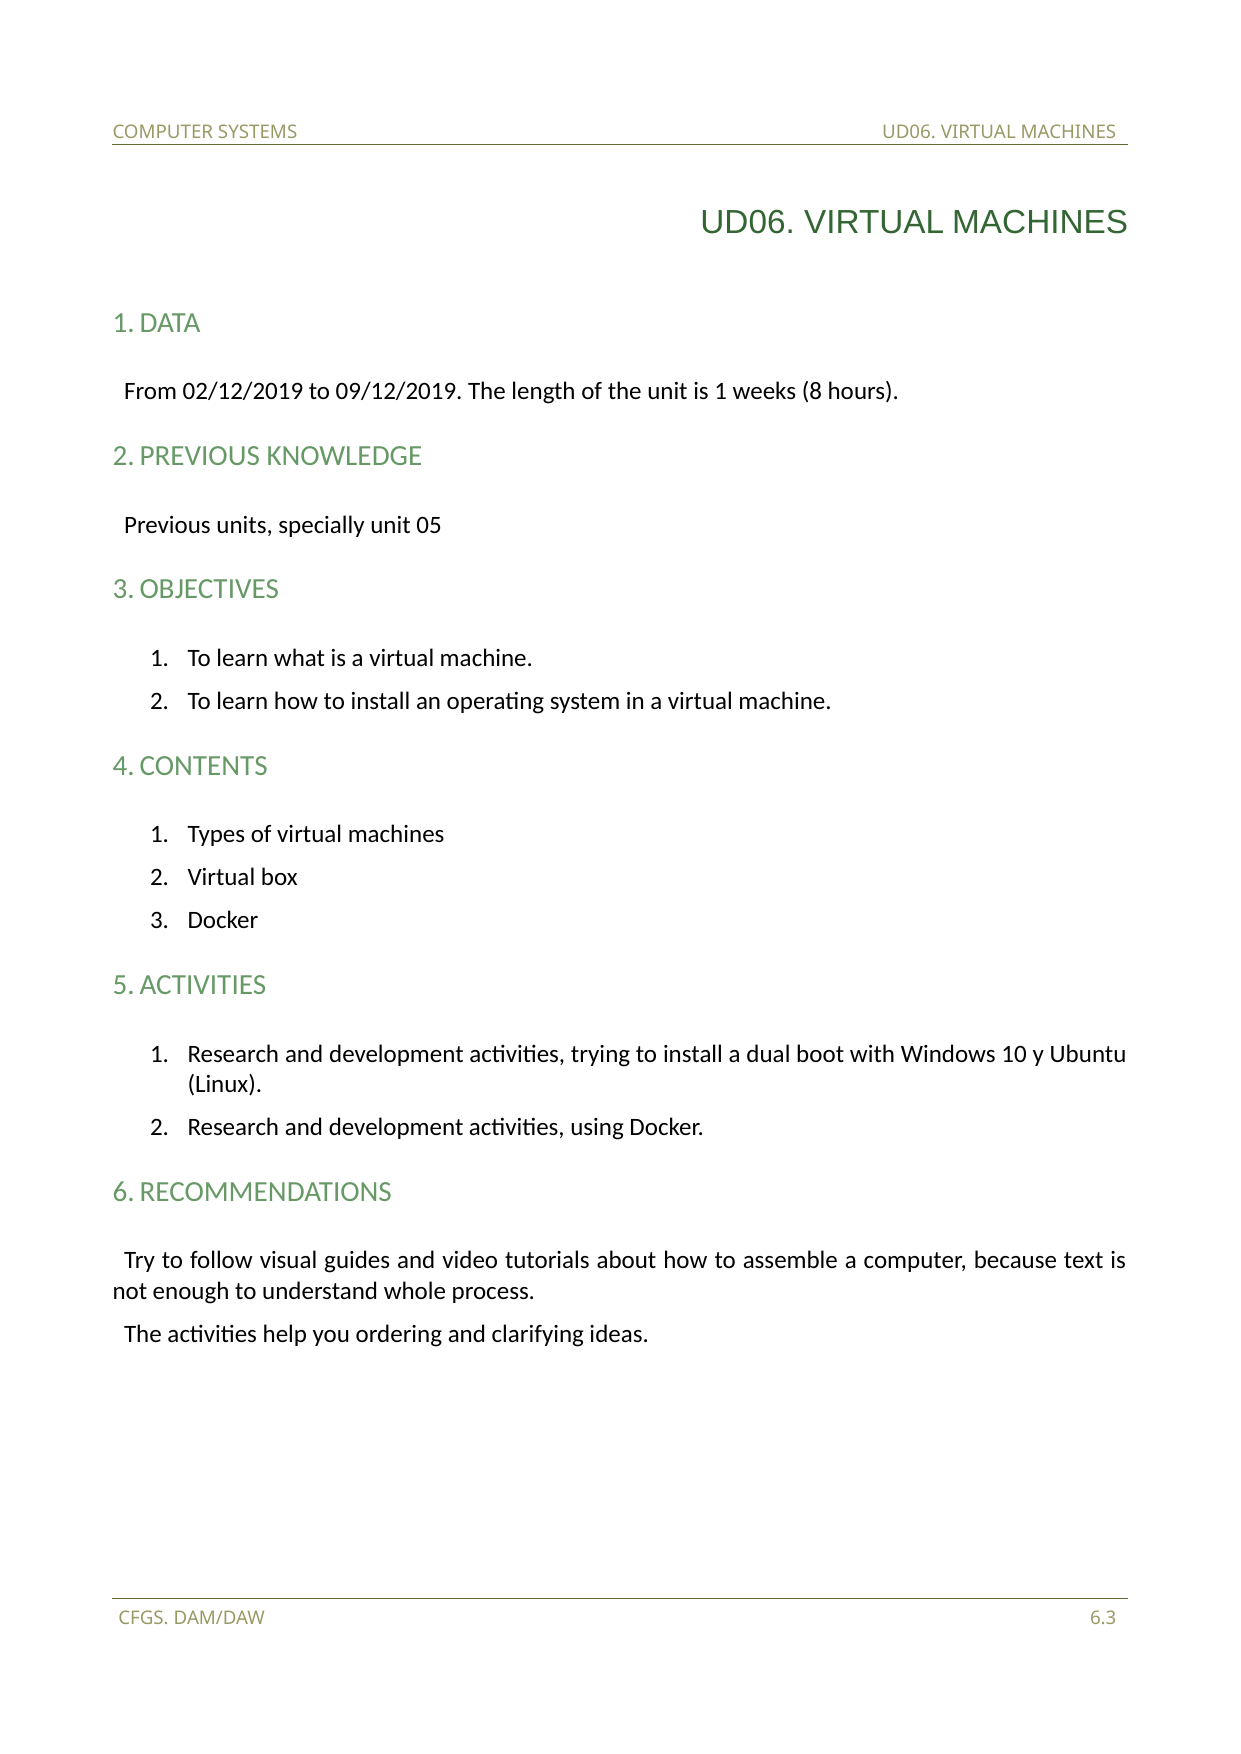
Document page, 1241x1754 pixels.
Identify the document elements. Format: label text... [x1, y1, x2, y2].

subtitle Previous knowledge [112, 437, 1128, 473]
text Try to follow visual guides and video tutorials about how to assemble a computer, because text is not enough to understand whole process. [112, 1245, 1128, 1306]
list Research and development activities, trying to install a dual boot with Windows 10 y Ubuntu (Linux). [150, 1038, 1128, 1099]
subtitle Data [112, 304, 1128, 339]
list Research and development activities, using Docker. [150, 1111, 1128, 1142]
list To learn how to install an operating system in a virtual machine. [150, 685, 1128, 716]
text UD06. Virtual Machines [112, 202, 1128, 240]
subtitle Objectives [112, 571, 1128, 606]
subtitle Activities [112, 966, 1128, 1002]
subtitle Recommendations [112, 1173, 1128, 1209]
list Virtual box [150, 861, 1128, 892]
text From 02/12/2019 to 09/12/2019. The length of the unit is 1 weeks (8 hours). [112, 375, 1128, 406]
list To learn what is a virtual machine. [150, 642, 1128, 673]
list Docker [150, 904, 1128, 935]
list Types of virtual machines [150, 818, 1128, 849]
subtitle Contents [112, 747, 1128, 782]
text Previous units, specially unit 05 [112, 509, 1128, 539]
text The activities help you ordering and clarifying ideas. [112, 1318, 1128, 1349]
